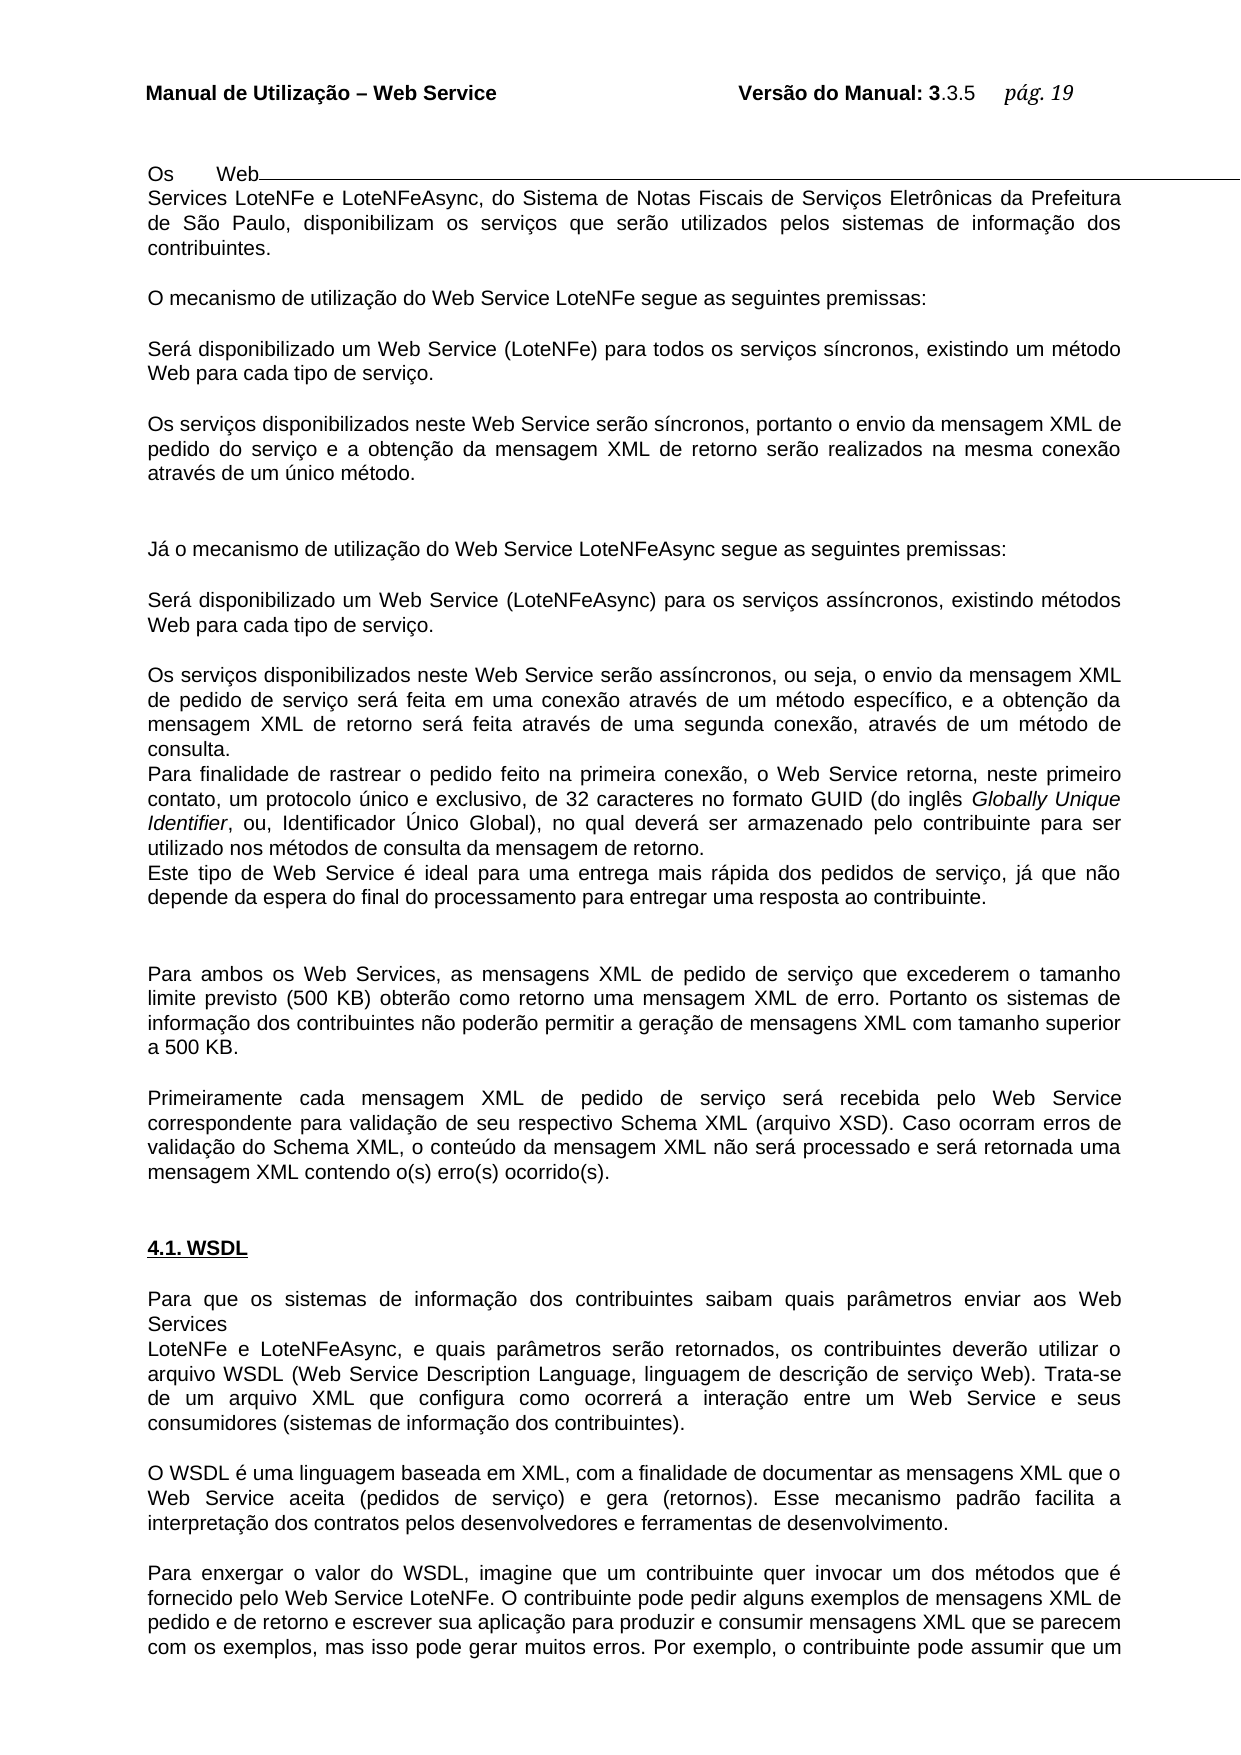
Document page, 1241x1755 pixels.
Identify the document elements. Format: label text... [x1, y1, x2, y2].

text Primeiramente cada mensagem XML de pedido de serviço será recebida pelo Web Service correspondente para validação de seu respectivo Schema XML (arquivo XSD). Caso ocorram erros de validação do Schema XML, o conteúdo da mensagem XML não será processado e será retornada uma mensagem XML contendo o(s) erro(s) ocorrido(s). [147, 1086, 1123, 1183]
text Já o mecanismo de utilização do Web Service LoteNFeAsync segue as seguintes premissas: [147, 537, 1123, 561]
text Os serviços disponibilizados neste Web Service serão síncronos, portanto o envio da mensagem XML de pedido do serviço e a obtenção da mensagem XML de retorno serão realizados na mesma conexão através de um único método. [147, 412, 1123, 485]
text LoteNFe e LoteNFeAsync, e quais parâmetros serão retornados, os contribuintes deverão utilizar o arquivo WSDL (Web Service Description Language, linguagem de descrição de serviço Web). Trata-se de um arquivo XML que configura como ocorrerá a interação entre um Web Service e seus consumidores (sistemas de informação dos contribuintes). [147, 1337, 1123, 1434]
text Será disponibilizado um Web Service (LoteNFe) para todos os serviços síncronos, existindo um método Web para cada tipo de serviço. [147, 337, 1123, 385]
text Para finalidade de rastrear o pedido feito na primeira conexão, o Web Service retorna, neste primeiro contato, um protocolo único e exclusivo, de 32 caracteres no formato GUID (do inglês Globally Unique Identifier, ou, Identificador Único Global), no qual deverá ser armazenado pelo contribuinte para ser utilizado nos métodos de consulta da mensagem de retorno. [147, 762, 1123, 859]
text Os Web Services LoteNFe e LoteNFeAsync, do Sistema de Notas Fiscais de Serviços Eletrônicas da Prefeitura de São Paulo, disponibilizam os serviços que serão utilizados pelos sistemas de informação dos contribuintes. [147, 162, 1123, 259]
text Os serviços disponibilizados neste Web Service serão assíncronos, ou seja, o envio da mensagem XML de pedido de serviço será feita em uma conexão através de um método específico, e a obtenção da mensagem XML de retorno será feita através de uma segunda conexão, através de um método de consulta. [147, 663, 1123, 761]
text Para que os sistemas de informação dos contribuintes saibam quais parâmetros enviar aos Web Services [147, 1287, 1123, 1336]
text Será disponibilizado um Web Service (LoteNFeAsync) para os serviços assíncronos, existindo métodos Web para cada tipo de serviço. [147, 588, 1123, 636]
text Este tipo de Web Service é ideal para uma entrega mais rápida dos pedidos de serviço, já que não depende da espera do final do processamento para entregar uma resposta ao contribuinte. [147, 861, 1123, 909]
subtitle 4.1. WSDL [147, 1236, 1131, 1260]
text Para ambos os Web Services, as mensagens XML de pedido de serviço que excederem o tamanho limite previsto (500 KB) obterão como retorno uma mensagem XML de erro. Portanto os sistemas de informação dos contribuintes não poderão permitir a geração de mensagens XML com tamanho superior a 500 KB. [147, 961, 1123, 1059]
text O mecanismo de utilização do Web Service LoteNFe segue as seguintes premissas: [147, 286, 1123, 310]
text O WSDL é uma linguagem baseada em XML, com a finalidade de documentar as mensagens XML que o Web Service aceita (pedidos de serviço) e gera (retornos). Esse mecanismo padrão facilita a interpretação dos contratos pelos desenvolvedores e ferramentas de desenvolvimento. [147, 1461, 1123, 1534]
text Para enxergar o valor do WSDL, imagine que um contribuinte quer invocar um dos métodos que é fornecido pelo Web Service LoteNFe. O contribuinte pode pedir alguns exemplos de mensagens XML de pedido e de retorno e escrever sua aplicação para produzir e consumir mensagens XML que se parecem com os exemplos, mas isso pode gerar muitos erros. Por exemplo, o contribuinte pode assumir que um [147, 1561, 1123, 1659]
